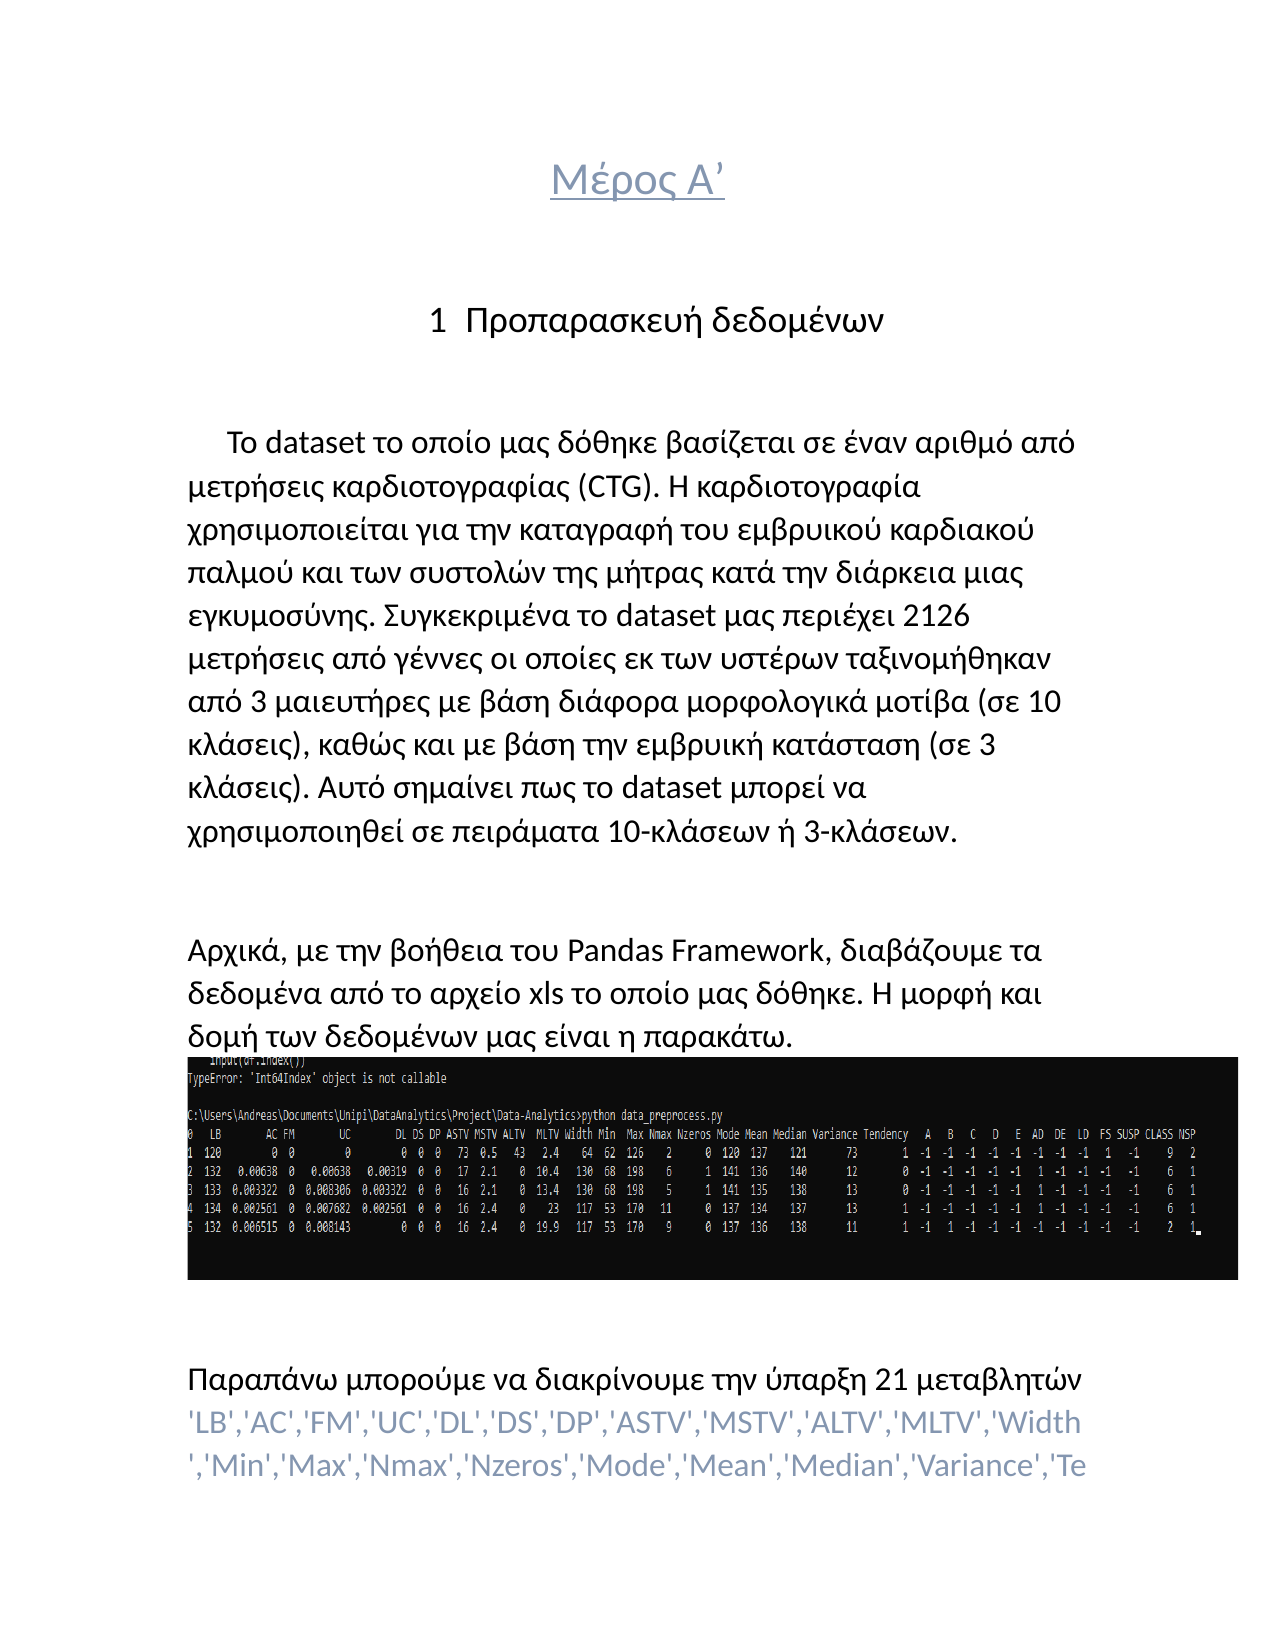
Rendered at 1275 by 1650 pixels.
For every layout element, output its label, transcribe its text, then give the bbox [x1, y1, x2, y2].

text Μέρος Α’ [187, 150, 1087, 206]
text Το dataset το οποίο μας δόθηκε βασίζεται σε έναν αριθμό από μετρήσεις καρδιοτογραφίας (CTG). Η καρδιοτογραφία χρησιμοποιείται για την καταγραφή του εμβρυικού καρδιακού παλμού και των συστολών της μήτρας κατά την διάρκεια μιας εγκυμοσύνης. Συγκεκριμένα το dataset μας περιέχει 2126 μετρήσεις από γέννες οι οποίες εκ των υστέρων ταξινομήθηκαν από 3 μαιευτήρες με βάση διάφορα μορφολογικά μοτίβα (σε 10 κλάσεις), καθώς και με βάση την εμβρυική κατάσταση (σε 3 κλάσεις). Αυτό σημαίνει πως το dataset μπορεί να χρησιμοποιηθεί σε πειράματα 10-κλάσεων ή 3-κλάσεων. [187, 421, 1087, 850]
text Παραπάνω μπορούμε να διακρίνουμε την ύπαρξη 21 μεταβλητών 'LB','AC','FM','UC','DL','DS','DP','ASTV','MSTV','ALTV','MLTV','Width','Min','Max','Nmax','Nzeros','Mode','Mean','Median','Variance','Te [187, 1358, 1087, 1485]
list Προπαρασκευή δεδομένων [225, 296, 1087, 342]
text Αρχικά, με την βοήθεια του Pandas Framework, διαβάζουμε τα δεδομένα από το αρχείο xls το οποίο μας δόθηκε. Η μορφή και δομή των δεδομένων μας είναι η παρακάτω. [187, 929, 1087, 1057]
